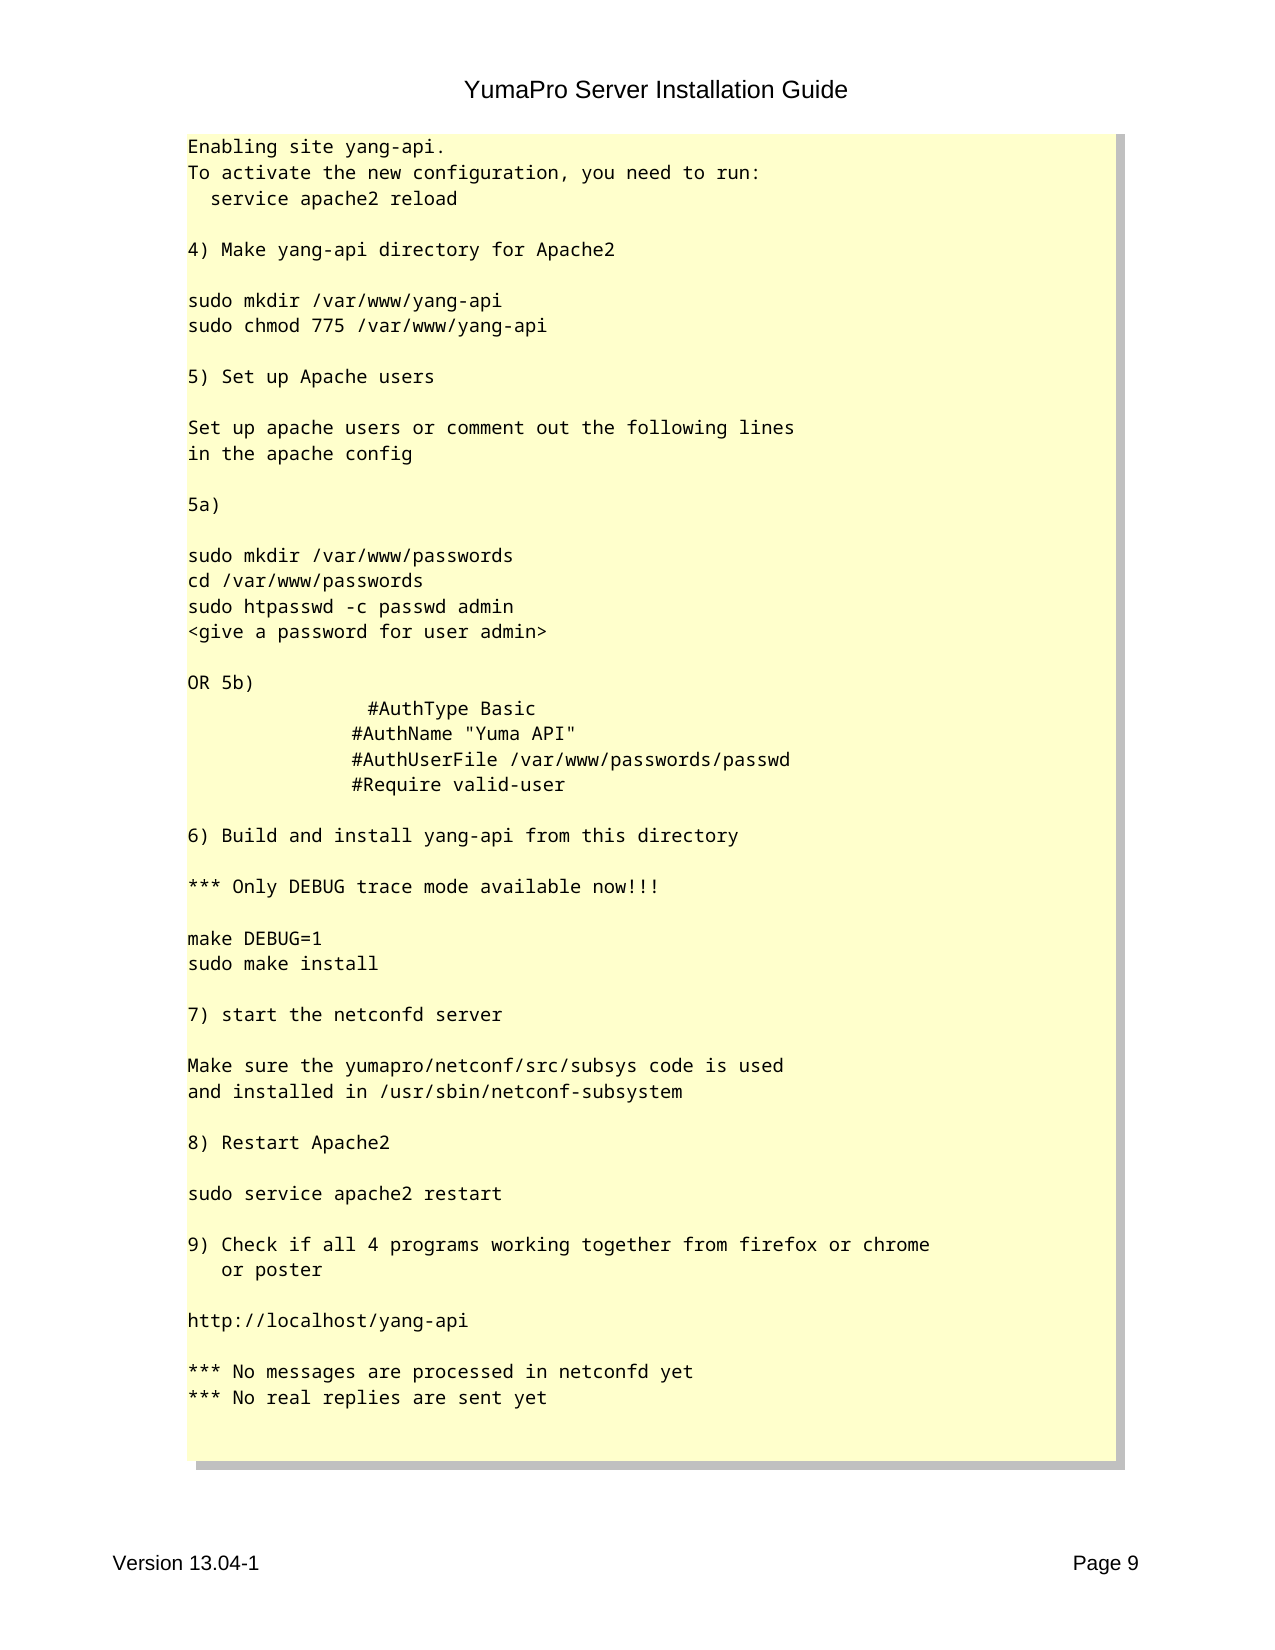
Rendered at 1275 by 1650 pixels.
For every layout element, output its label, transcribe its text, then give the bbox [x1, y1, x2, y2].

text sudo service apache2 restart [187, 1180, 1116, 1206]
text Enabling site yang-api. [187, 134, 1116, 159]
text or poster [187, 1257, 1116, 1282]
text http://localhost/yang-api [187, 1308, 1116, 1333]
text 5) Set up Apache users [187, 363, 1116, 389]
text 4) Make yang-api directory for Apache2 [187, 236, 1116, 261]
text To activate the new configuration, you need to run: [187, 159, 1116, 185]
text sudo htpasswd -c passwd admin [187, 593, 1116, 619]
text sudo mkdir /var/www/passwords [187, 542, 1116, 568]
text make DEBUG=1 [187, 925, 1116, 950]
text *** No messages are processed in netconfd yet [187, 1359, 1116, 1384]
text 5a) [187, 491, 1116, 517]
text service apache2 reload [187, 185, 1116, 210]
text 6) Build and install yang-api from this directory [187, 823, 1116, 848]
text OR 5b) [187, 670, 1116, 695]
text #AuthUserFile /var/www/passwords/passwd [187, 746, 1116, 772]
text #Require valid-user [187, 772, 1116, 797]
text sudo make install [187, 950, 1116, 976]
text cd /var/www/passwords [187, 568, 1116, 593]
text Make sure the yumapro/netconf/src/subsys code is used [187, 1052, 1116, 1078]
text *** Only DEBUG trace mode available now!!! [187, 874, 1116, 899]
text Set up apache users or comment out the following lines [187, 414, 1116, 440]
text sudo mkdir /var/www/yang-api [187, 287, 1116, 312]
text 7) start the netconfd server [187, 1001, 1116, 1027]
text 8) Restart Apache2 [187, 1129, 1116, 1154]
text *** No real replies are sent yet [187, 1384, 1116, 1410]
text #AuthName "Yuma API" [187, 721, 1116, 746]
text #AuthType Basic [187, 695, 1116, 721]
text 9) Check if all 4 programs working together from firefox or chrome [187, 1231, 1116, 1257]
text sudo chmod 775 /var/www/yang-api [187, 312, 1116, 338]
text <give a password for user admin> [187, 619, 1116, 644]
text and installed in /usr/sbin/netconf-subsystem [187, 1078, 1116, 1103]
text in the apache config [187, 440, 1116, 466]
